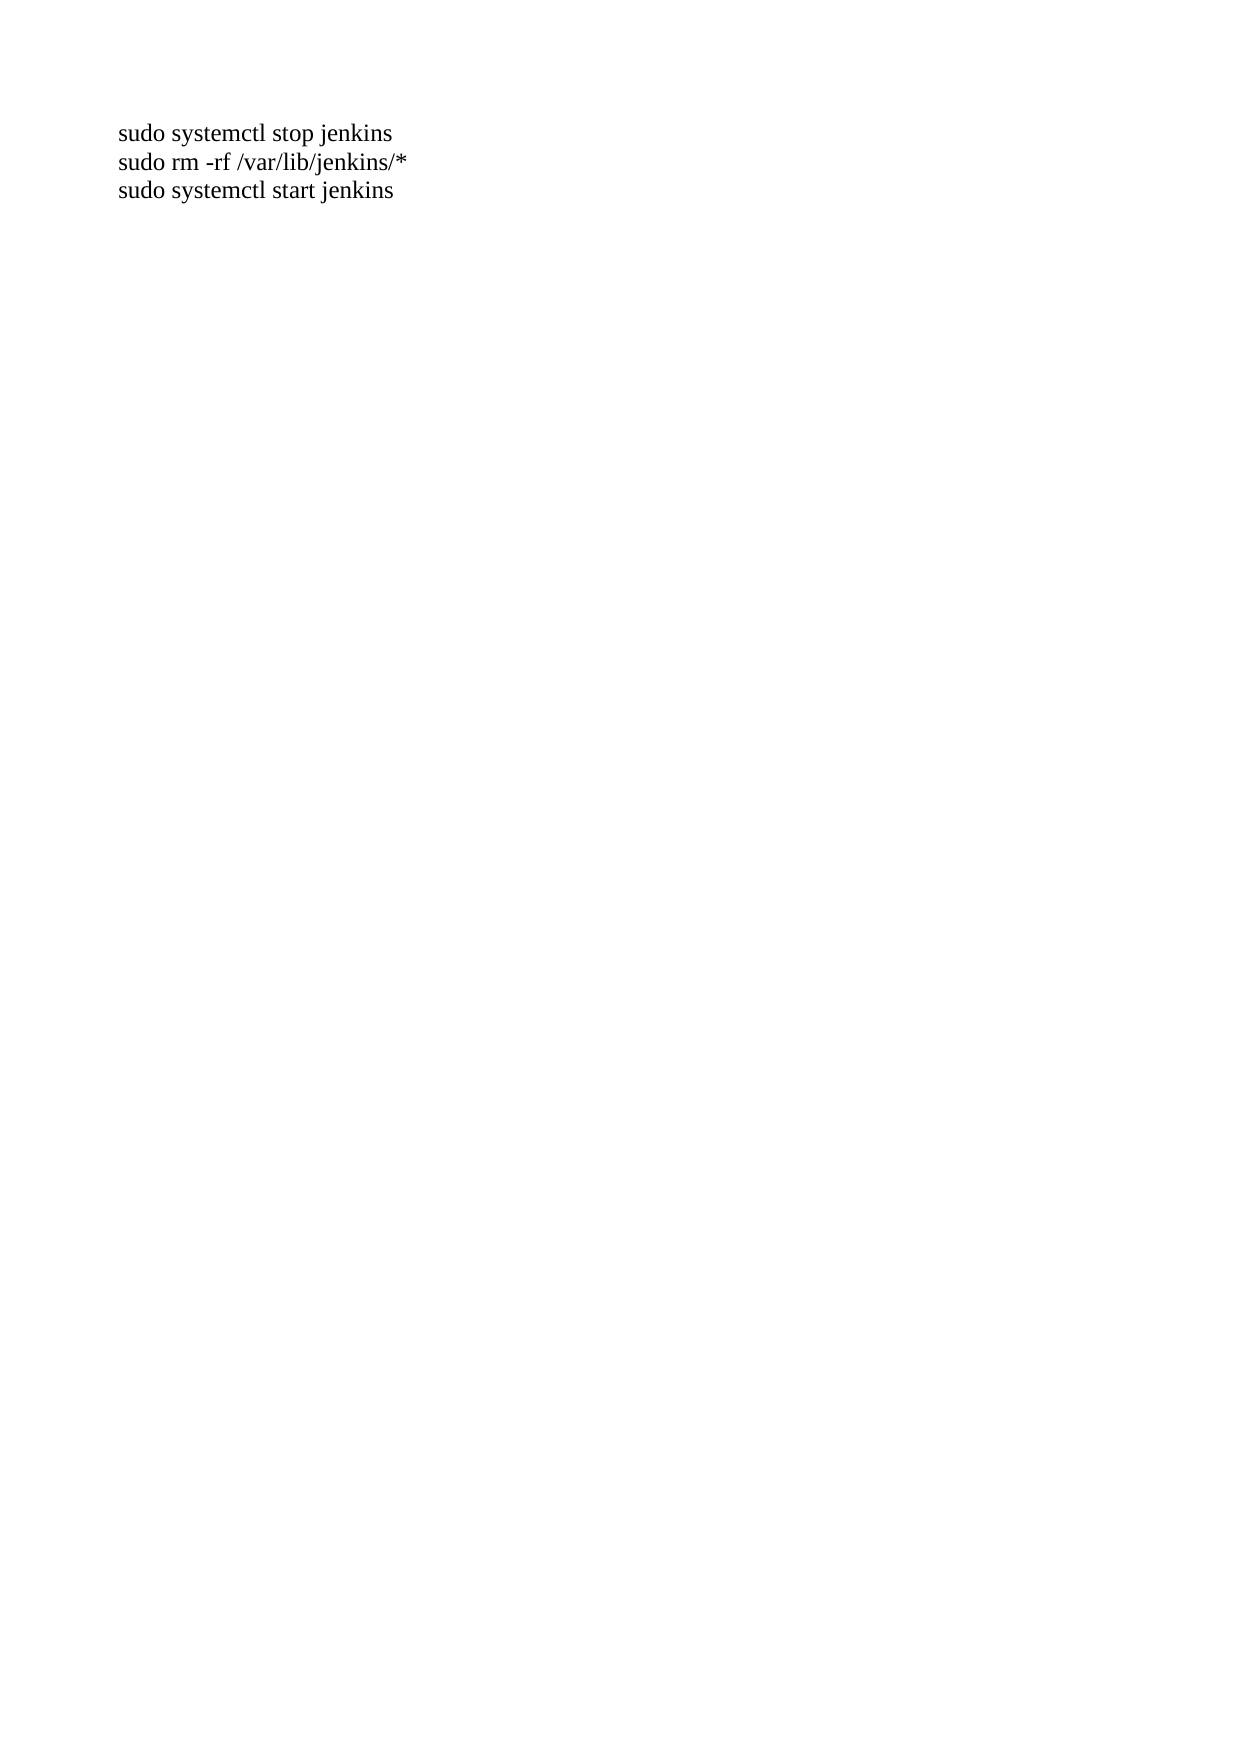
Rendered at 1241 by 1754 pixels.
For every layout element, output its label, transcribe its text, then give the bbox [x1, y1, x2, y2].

text sudo systemctl stop jenkins [118, 118, 1122, 147]
text sudo rm -rf /var/lib/jenkins/* [118, 147, 1122, 176]
text sudo systemctl start jenkins [118, 176, 1122, 204]
